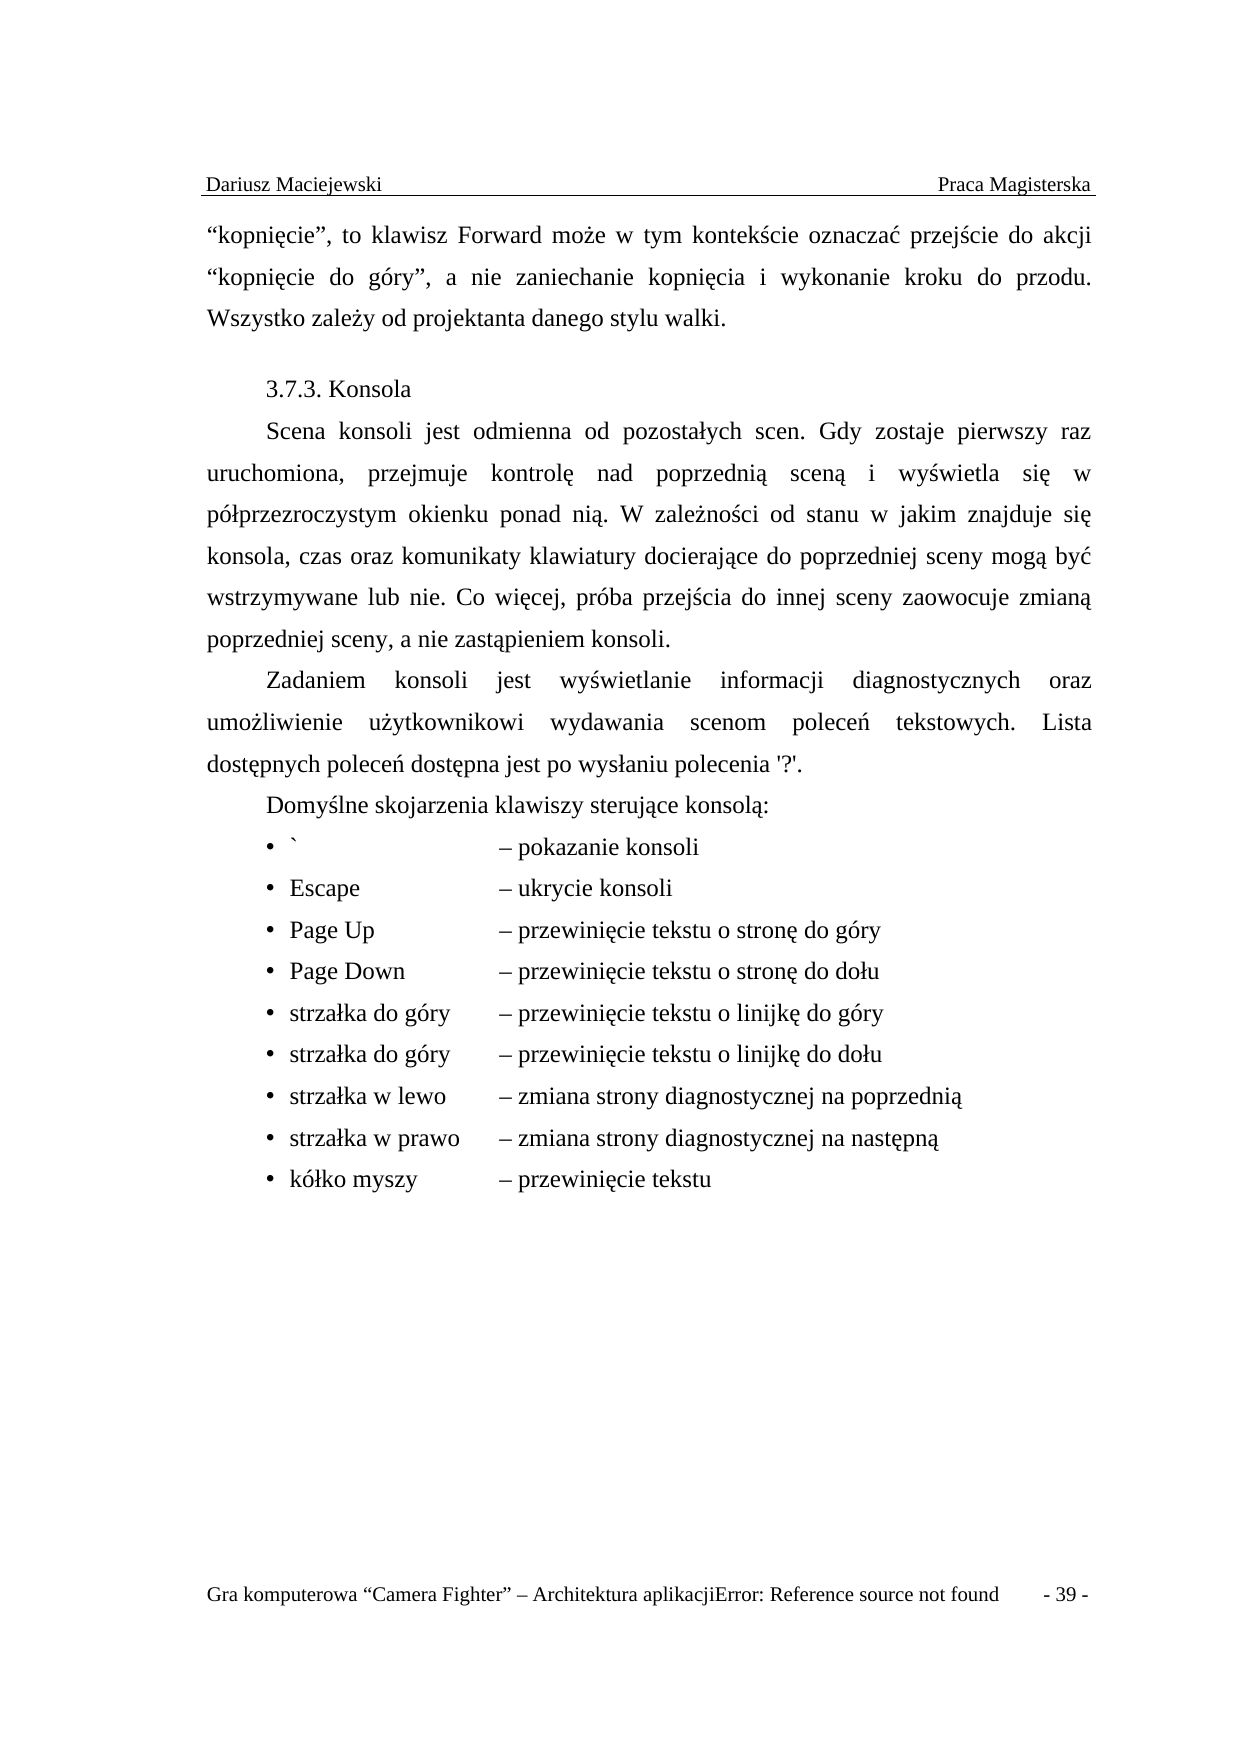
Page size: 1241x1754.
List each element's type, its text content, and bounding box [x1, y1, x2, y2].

list strzałka w lewo – zmiana strony diagnostycznej na poprzednią [266, 1082, 1092, 1110]
list Page Up – przewinięcie tekstu o stronę do góry [266, 916, 1092, 944]
list strzałka w prawo – zmiana strony diagnostycznej na następną [266, 1124, 1092, 1151]
list kółko myszy – przewinięcie tekstu [266, 1165, 1092, 1193]
list strzałka do góry – przewinięcie tekstu o linijkę do dołu [266, 1041, 1092, 1068]
text Scena konsoli jest odmienna od pozostałych scen. Gdy zostaje pierwszy raz uruchomiona, przejmuje kontrolę nad poprzednią sceną i wyświetla się w półprzezroczystym okienku ponad nią. W zależności od stanu w jakim znajduje się konsola, czas oraz komunikaty klawiatury docierające do poprzedniej sceny mogą być wstrzymywane lub nie. Co więcej, próba przejścia do innej sceny zaowocuje zmianą poprzedniej sceny, a nie zastąpieniem konsoli. [207, 417, 1092, 653]
list Escape – ukrycie konsoli [266, 874, 1092, 902]
text Domyślne skojarzenia klawiszy sterujące konsolą: [207, 791, 1092, 819]
list strzałka do góry – przewinięcie tekstu o linijkę do góry [266, 999, 1092, 1027]
list ` – pokazanie konsoli [266, 833, 1092, 861]
subtitle Konsola [207, 376, 1092, 403]
text “kopnięcie”, to klawisz Forward może w tym kontekście oznaczać przejście do akcji “kopnięcie do góry”, a nie zaniechanie kopnięcia i wykonanie kroku do przodu. Wszystko zależy od projektanta danego stylu walki. [207, 221, 1092, 332]
text Zadaniem konsoli jest wyświetlanie informacji diagnostycznych oraz umożliwienie użytkownikowi wydawania scenom poleceń tekstowych. Lista dostępnych poleceń dostępna jest po wysłaniu polecenia '?'. [207, 667, 1092, 777]
list Page Down – przewinięcie tekstu o stronę do dołu [266, 957, 1092, 985]
